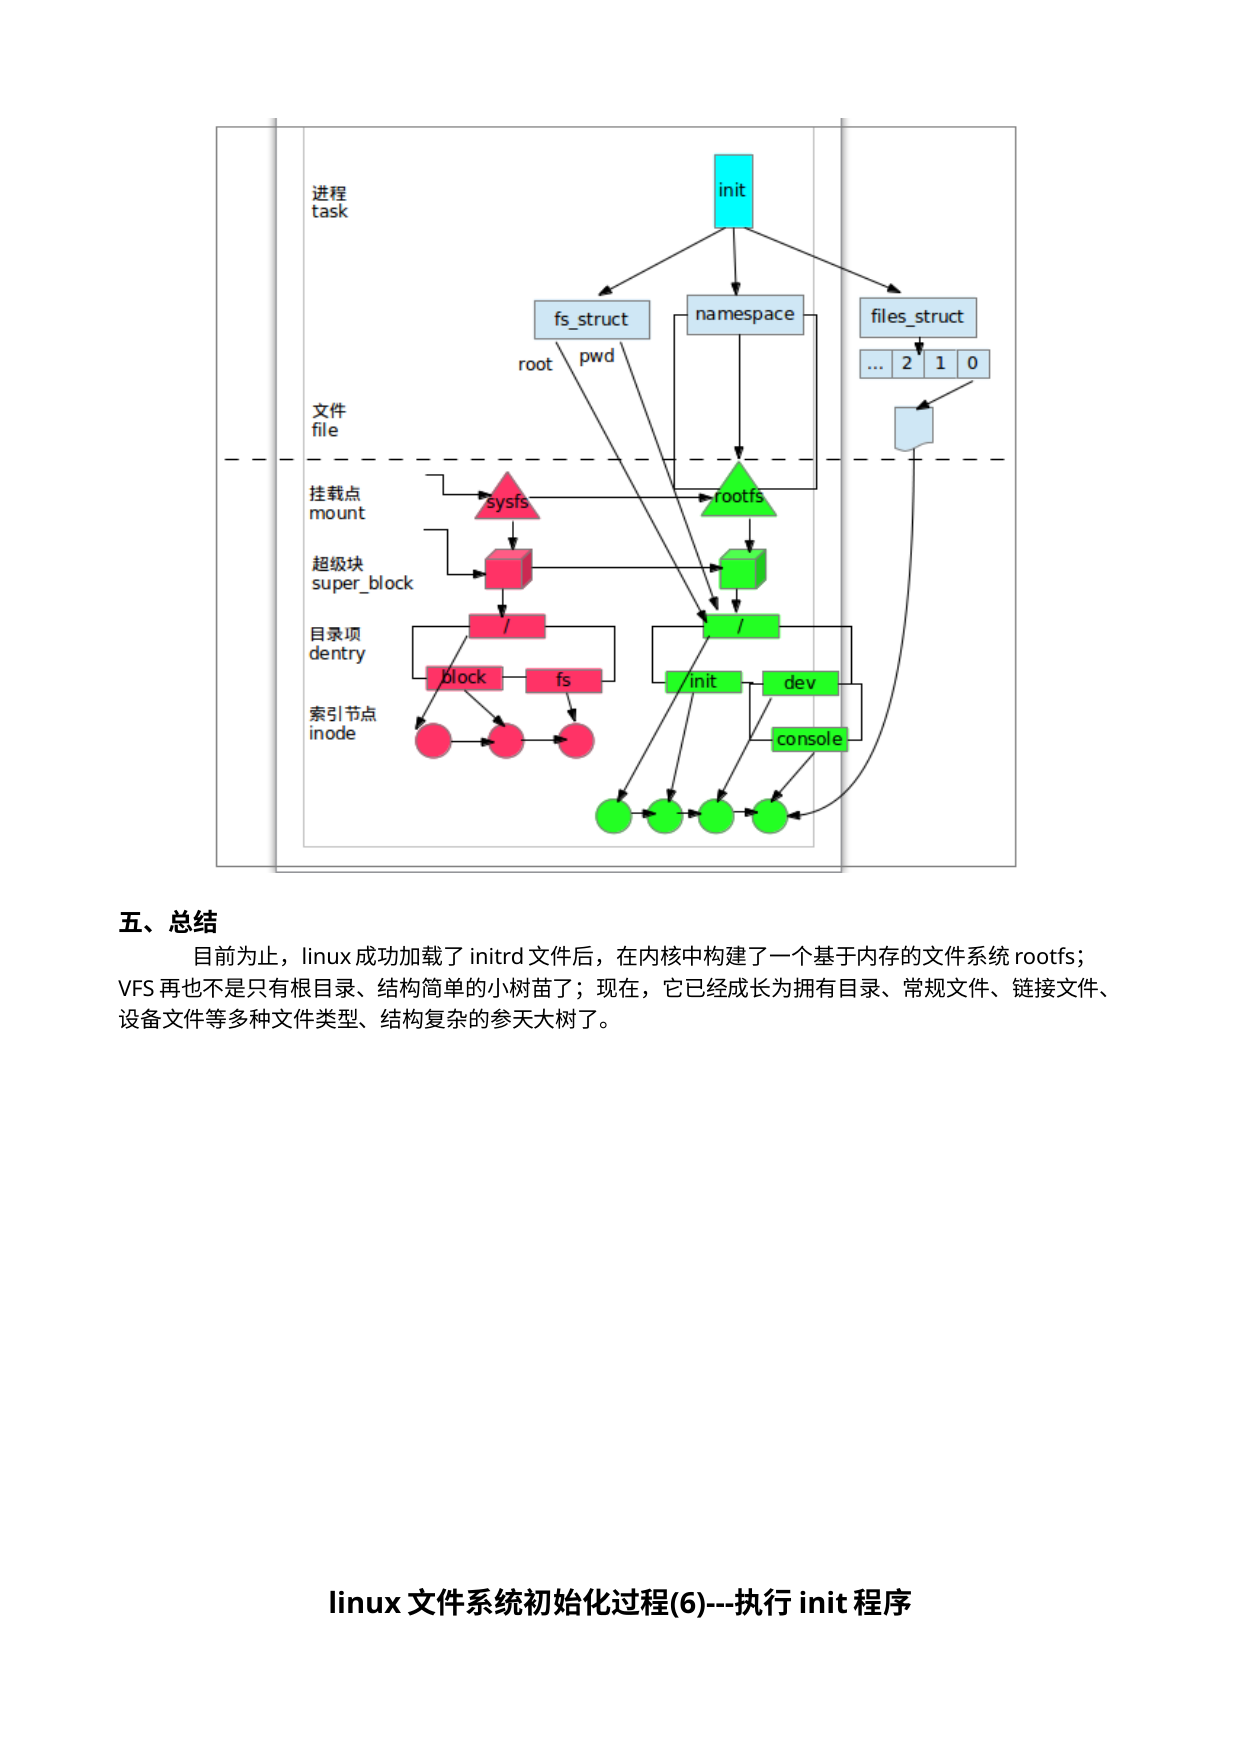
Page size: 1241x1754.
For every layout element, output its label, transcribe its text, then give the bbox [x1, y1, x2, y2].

picture [203, 118, 1037, 873]
text linux文件系统初始化过程(6)---执行init程序 [118, 1579, 1122, 1622]
text 五、总结 [118, 903, 1122, 939]
text 目前为止，linux成功加载了initrd文件后，在内核中构建了一个基于内存的文件系统rootfs；VFS再也不是只有根目录、结构简单的小树苗了；现在，它已经成长为拥有目录、常规文件、链接文件、设备文件等多种文件类型、结构复杂的参天大树了。 [118, 939, 1122, 1034]
